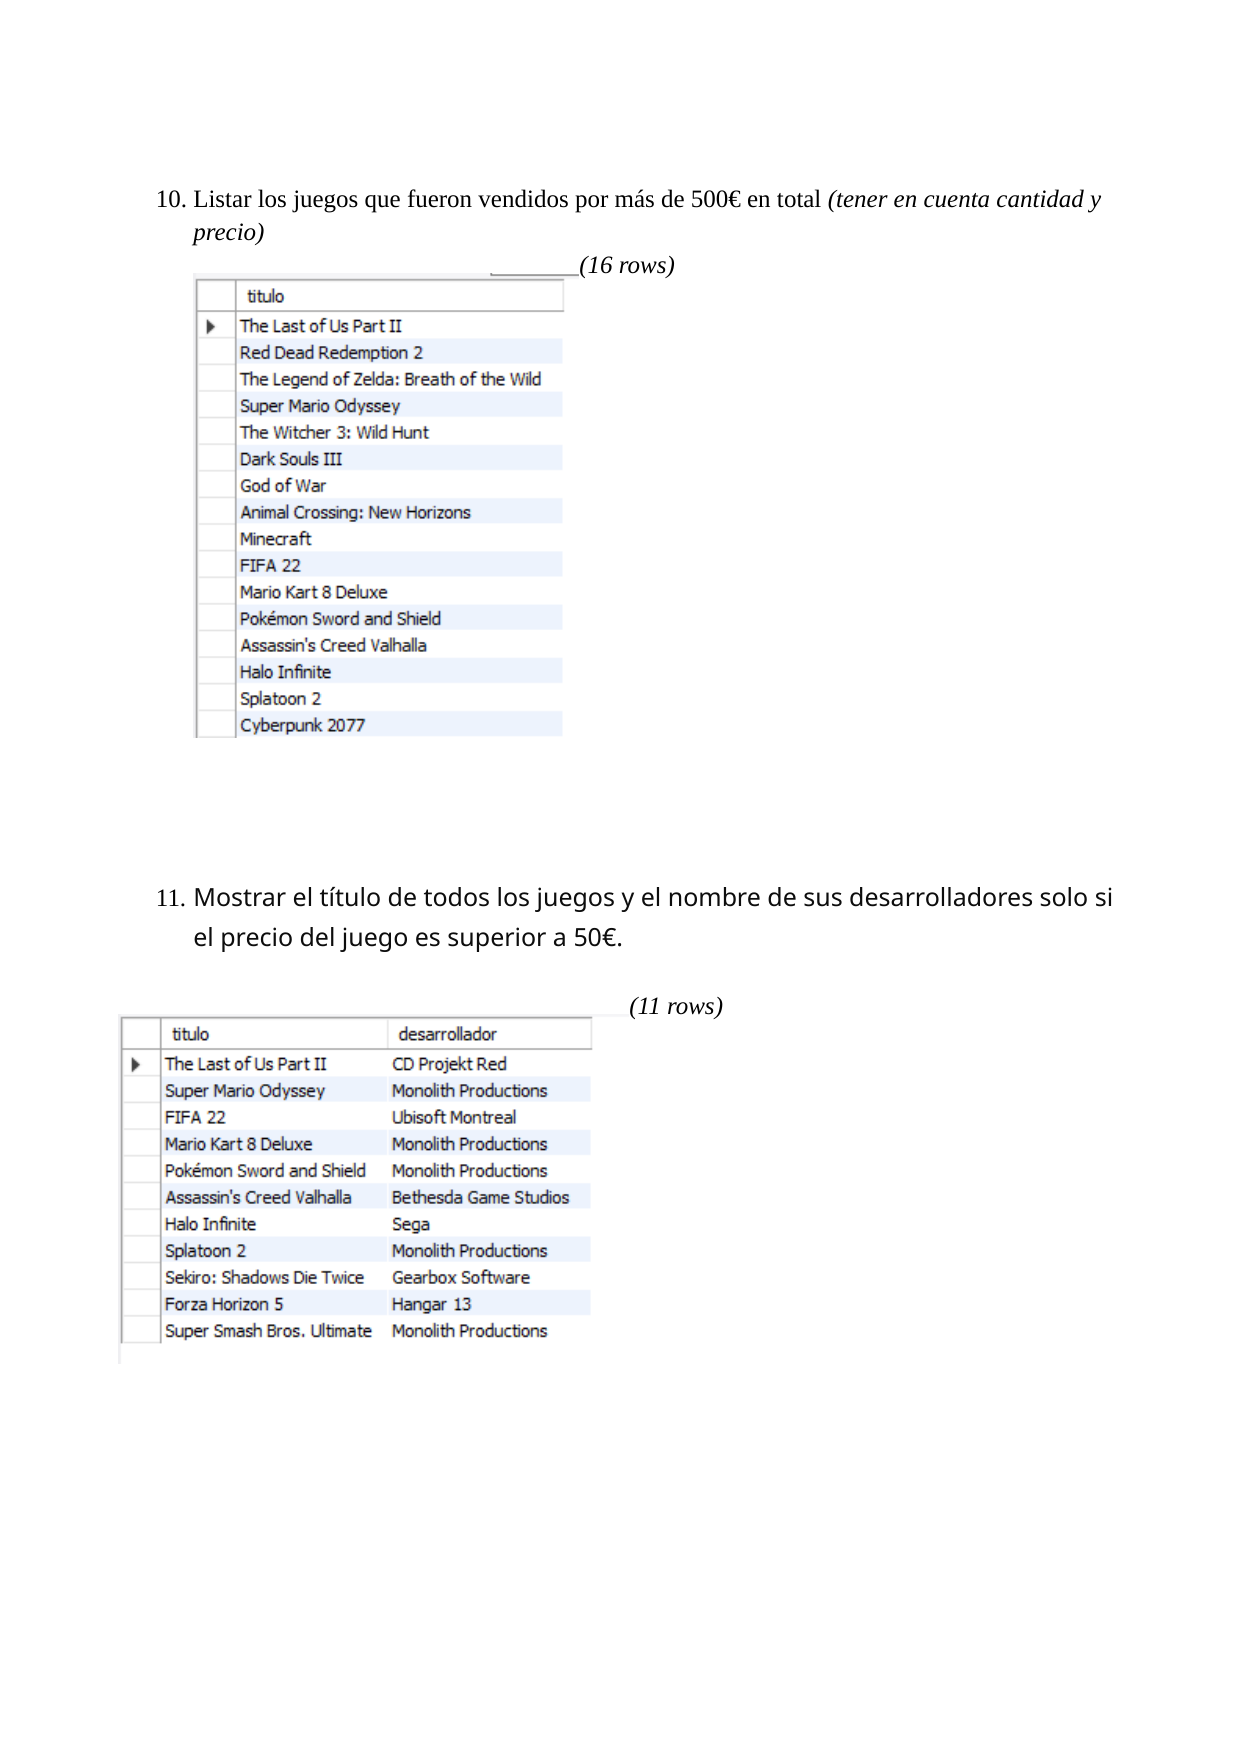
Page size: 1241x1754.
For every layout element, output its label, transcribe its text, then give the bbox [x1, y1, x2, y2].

list Listar los juegos que fueron vendidos por más de 500€ en total (tener en cuenta cantidad y precio) [156, 184, 1122, 246]
text (11 rows) [118, 991, 1122, 1363]
list Mostrar el título de todos los juegos y el nombre de sus desarrolladores solo si el precio del juego es superior a 50€. [156, 880, 1122, 953]
text (16 rows) [193, 250, 1122, 738]
